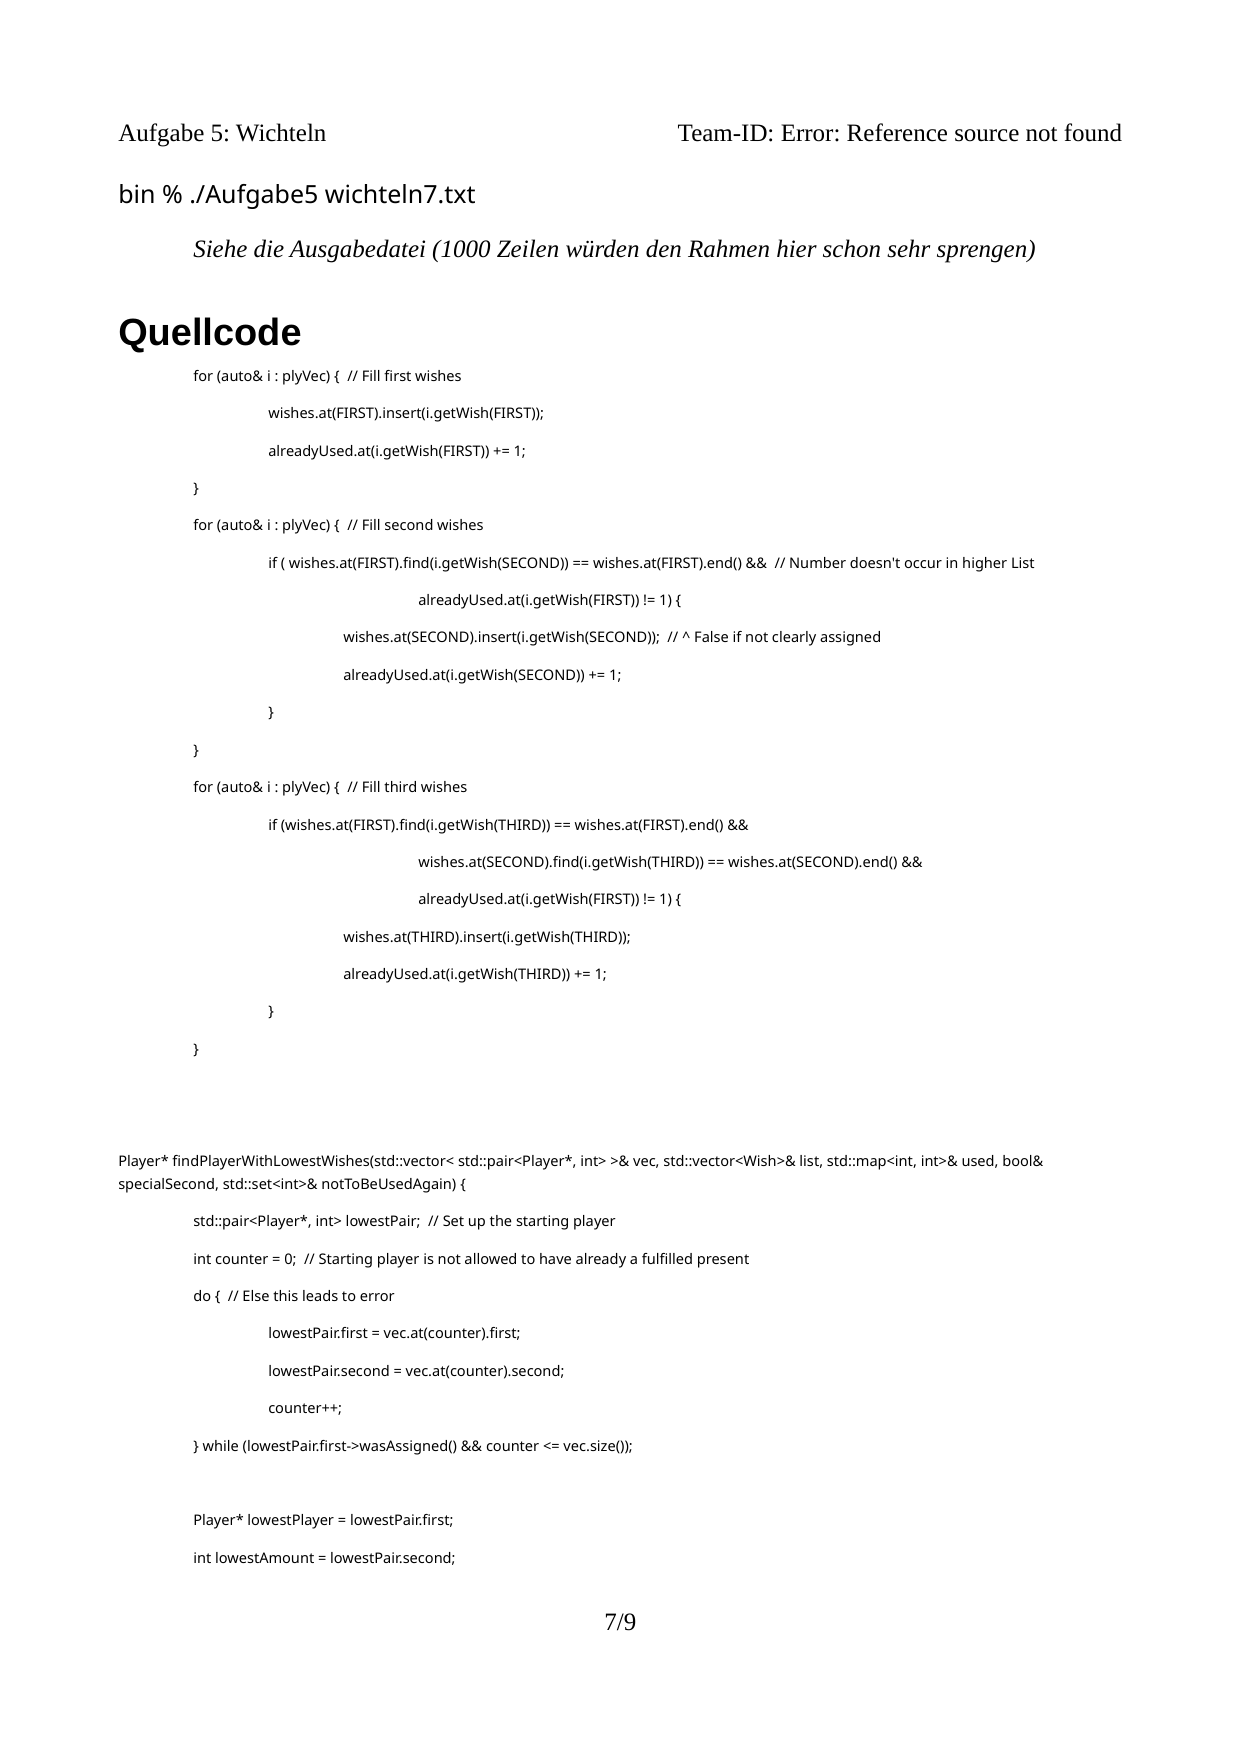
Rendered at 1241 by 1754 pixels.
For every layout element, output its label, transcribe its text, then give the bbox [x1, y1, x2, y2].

text alreadyUsed.at(i.getWish(FIRST)) != 1) { [118, 889, 1122, 909]
text } [118, 1001, 1122, 1021]
text Player* lowestPlayer = lowestPair.first; [118, 1510, 1122, 1530]
text Player* findPlayerWithLowestWishes(std::vector< std::pair<Player*, int> >& vec, std::vector<Wish>& list, std::map<int, int>& used, bool& specialSecond, std::set<int>& notToBeUsedAgain) { [118, 1151, 1122, 1193]
text std::pair<Player*, int> lowestPair; // Set up the starting player [118, 1211, 1122, 1231]
text Siehe die Ausgabedatei (1000 Zeilen würden den Rahmen hier schon sehr sprengen) [118, 231, 1122, 265]
text if ( wishes.at(FIRST).find(i.getWish(SECOND)) == wishes.at(FIRST).end() && // Number doesn't occur in higher List [118, 552, 1122, 572]
text do { // Else this leads to error [118, 1286, 1122, 1306]
text } [118, 478, 1122, 498]
text counter++; [118, 1398, 1122, 1418]
text int counter = 0; // Starting player is not allowed to have already a fulfilled present [118, 1248, 1122, 1268]
text } [118, 702, 1122, 722]
text for (auto& i : plyVec) { // Fill third wishes [118, 777, 1122, 797]
text lowestPair.first = vec.at(counter).first; [118, 1323, 1122, 1343]
text } while (lowestPair.first->wasAssigned() && counter <= vec.size()); [118, 1435, 1122, 1455]
text wishes.at(FIRST).insert(i.getWish(FIRST)); [118, 403, 1122, 423]
text } [118, 1039, 1122, 1058]
text if (wishes.at(FIRST).find(i.getWish(THIRD)) == wishes.at(FIRST).end() && [118, 814, 1122, 834]
text alreadyUsed.at(i.getWish(THIRD)) += 1; [118, 964, 1122, 984]
text } [118, 739, 1122, 759]
text for (auto& i : plyVec) { // Fill second wishes [118, 515, 1122, 535]
text bin % ./Aufgabe5 wichteln7.txt [118, 177, 1122, 211]
text alreadyUsed.at(i.getWish(SECOND)) += 1; [118, 665, 1122, 684]
text for (auto& i : plyVec) { // Fill first wishes [118, 366, 1122, 385]
text lowestPair.second = vec.at(counter).second; [118, 1361, 1122, 1381]
text alreadyUsed.at(i.getWish(FIRST)) != 1) { [118, 590, 1122, 610]
text alreadyUsed.at(i.getWish(FIRST)) += 1; [118, 440, 1122, 460]
text wishes.at(SECOND).insert(i.getWish(SECOND)); // ^ False if not clearly assigned [118, 627, 1122, 647]
text int lowestAmount = lowestPair.second; [118, 1548, 1122, 1567]
subtitle Quellcode [118, 309, 1122, 353]
text wishes.at(THIRD).insert(i.getWish(THIRD)); [118, 926, 1122, 946]
text wishes.at(SECOND).find(i.getWish(THIRD)) == wishes.at(SECOND).end() && [118, 852, 1122, 872]
